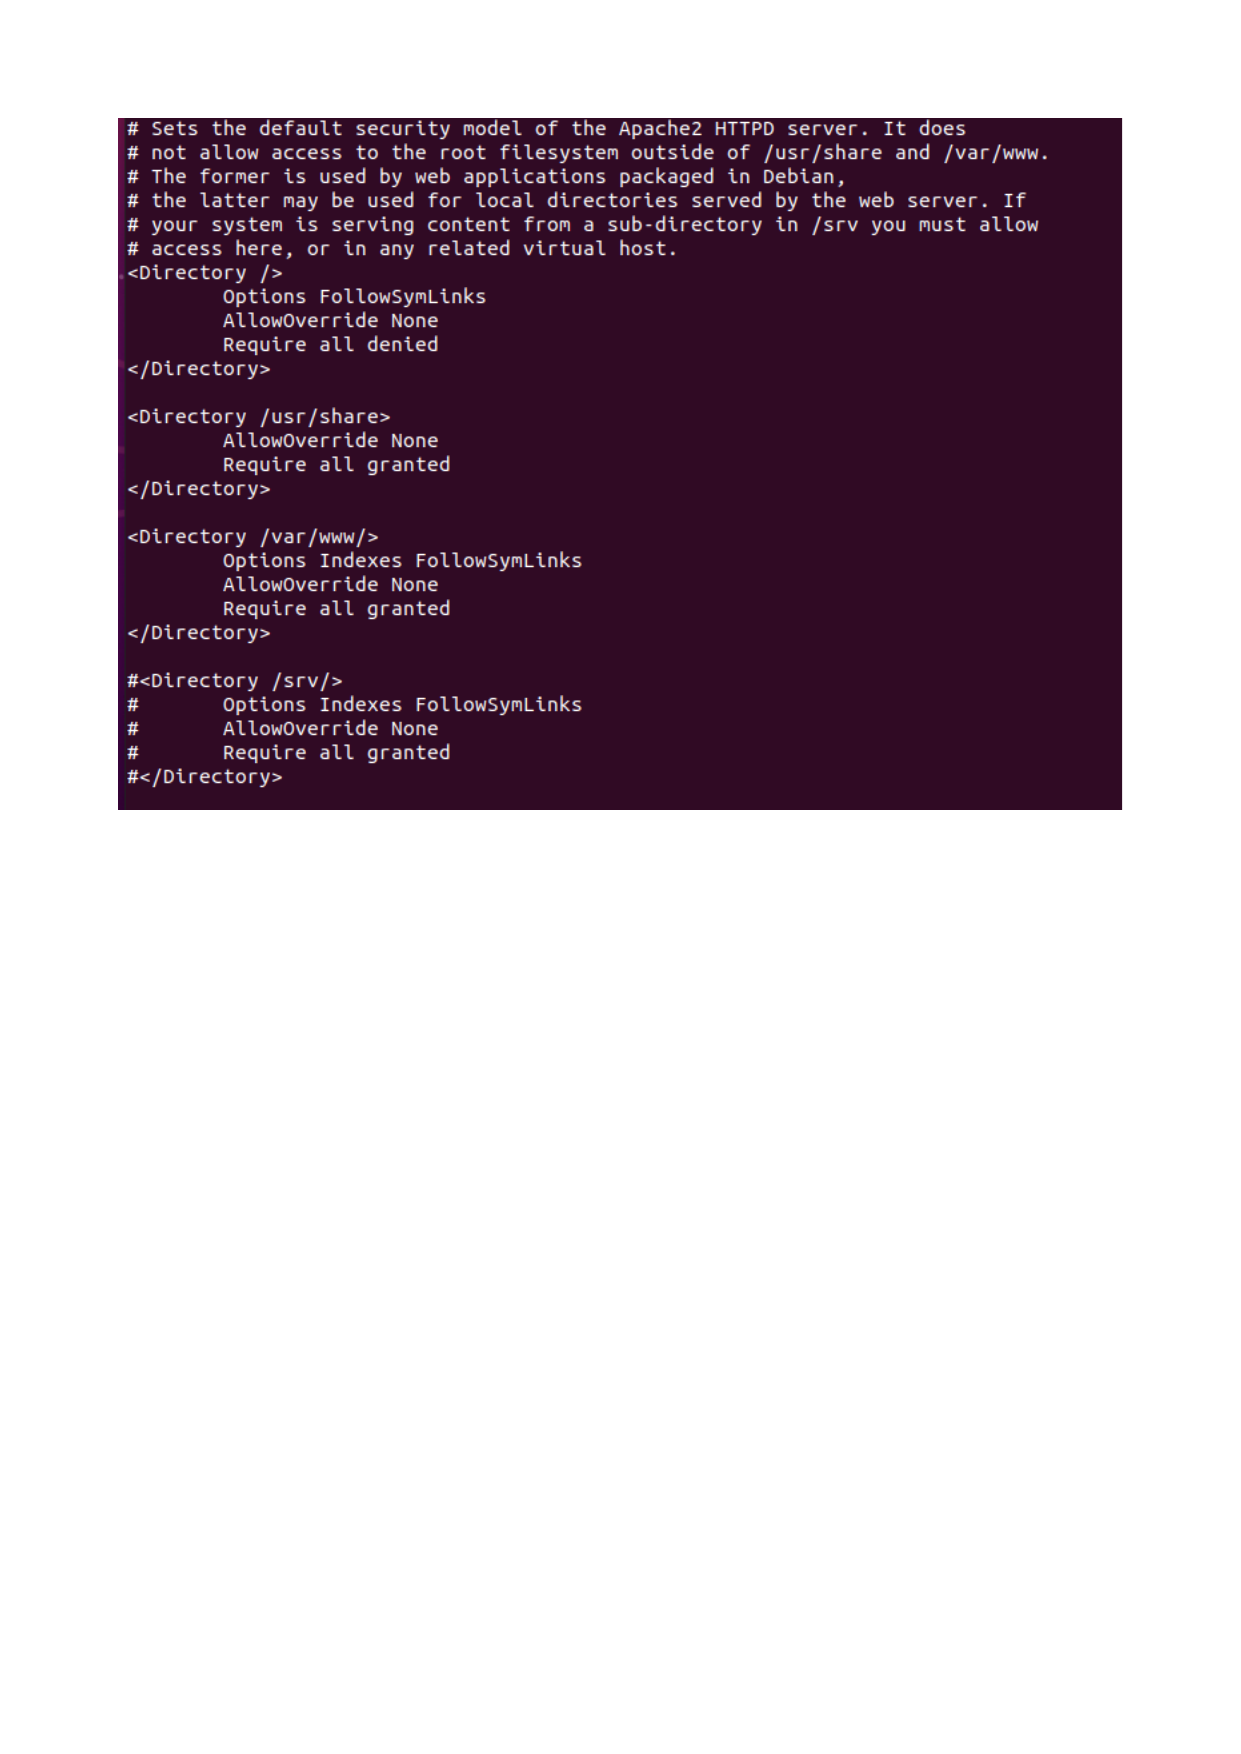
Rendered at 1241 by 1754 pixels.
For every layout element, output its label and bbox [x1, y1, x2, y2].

picture [118, 118, 1123, 810]
